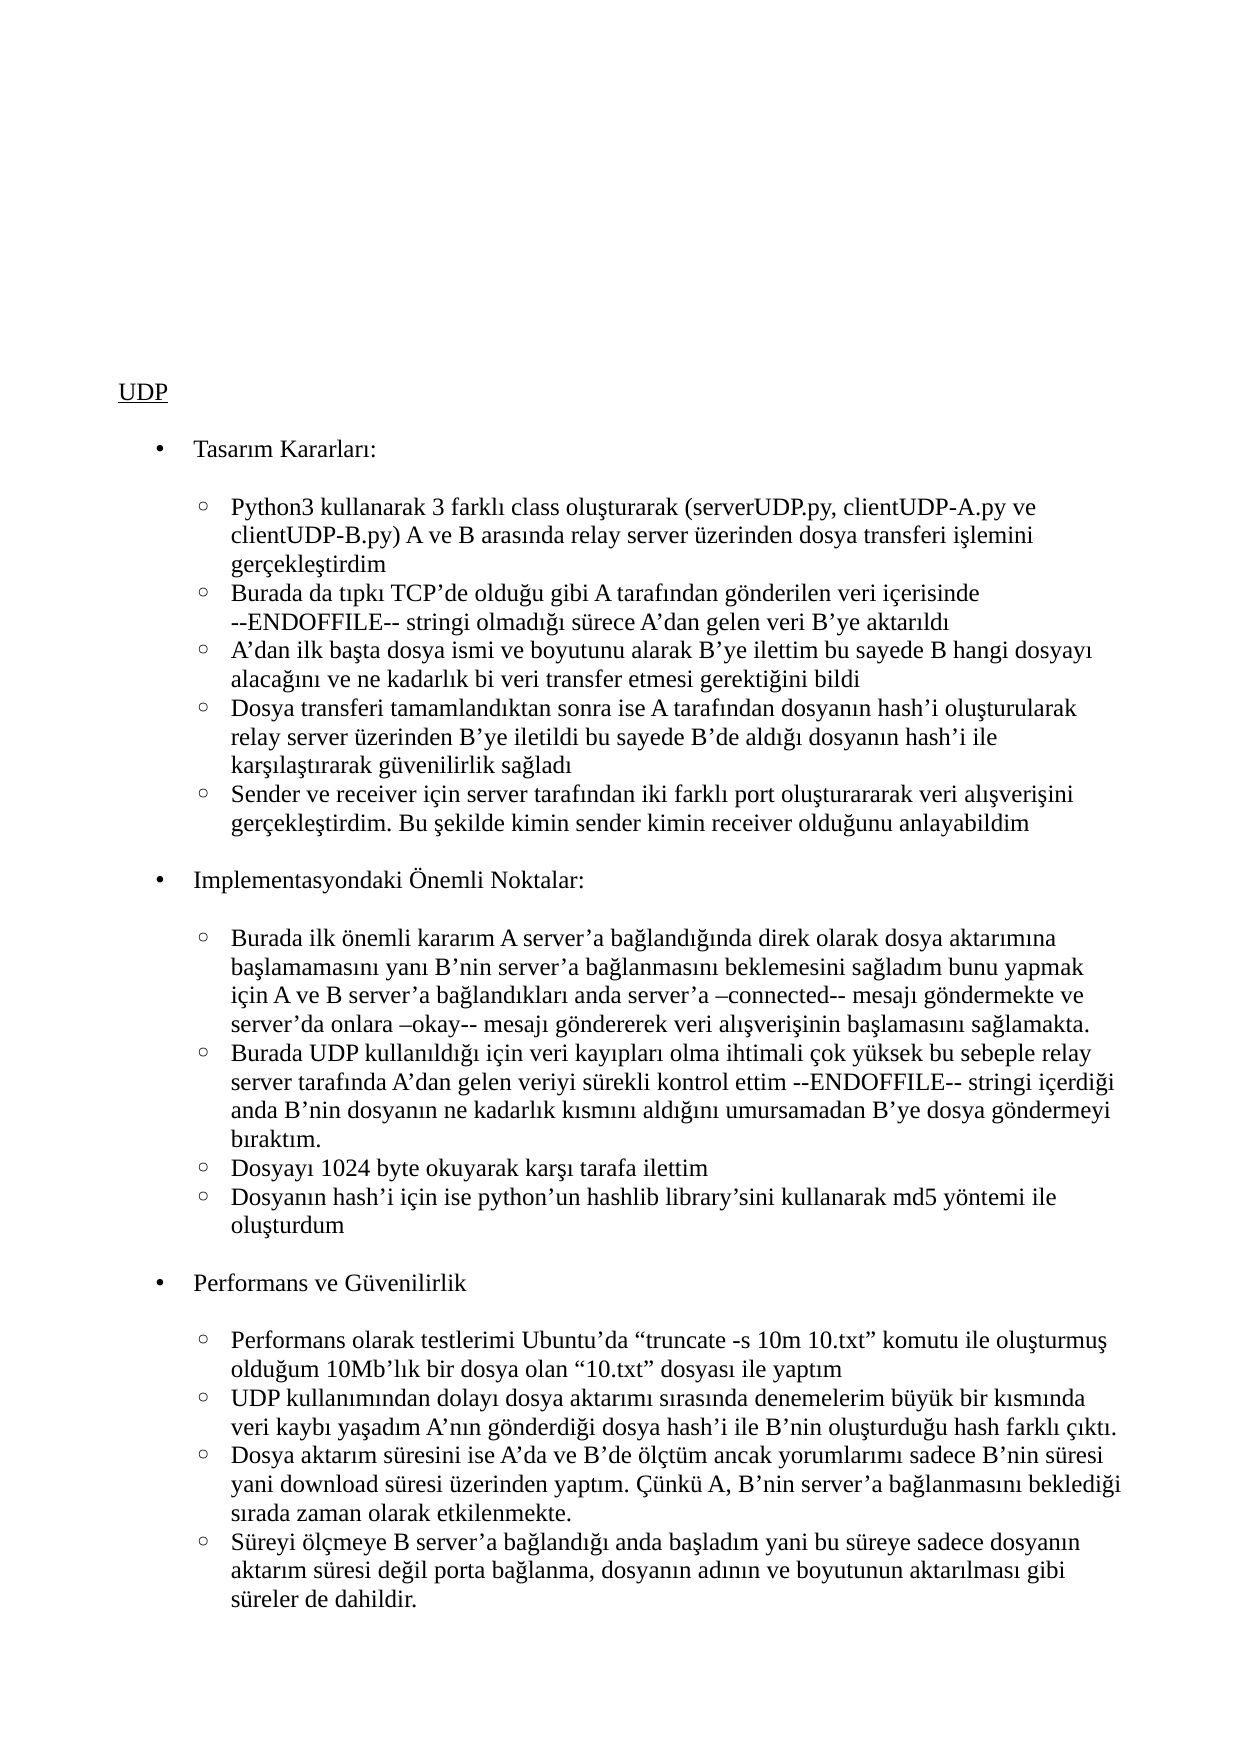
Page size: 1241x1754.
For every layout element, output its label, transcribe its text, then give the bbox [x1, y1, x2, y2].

list Burada da tıpkı TCP’de olduğu gibi A tarafından gönderilen veri içerisinde [193, 578, 1122, 607]
list Sender ve receiver için server tarafından iki farklı port oluşturararak veri alışverişini gerçekleştirdim. Bu şekilde kimin sender kimin receiver olduğunu anlayabildim [193, 779, 1122, 837]
list Burada UDP kullanıldığı için veri kayıpları olma ihtimali çok yüksek bu sebeple relay server tarafında A’dan gelen veriyi sürekli kontrol ettim --ENDOFFILE-- stringi içerdiği anda B’nin dosyanın ne kadarlık kısmını aldığını umursamadan B’ye dosya göndermeyi bıraktım. [193, 1038, 1122, 1153]
list A’dan ilk başta dosya ismi ve boyutunu alarak B’ye ilettim bu sayede B hangi dosyayı alacağını ve ne kadarlık bi veri transfer etmesi gerektiğini bildi [193, 636, 1122, 693]
list Burada ilk önemli kararım A server’a bağlandığında direk olarak dosya aktarımına başlamamasını yanı B’nin server’a bağlanmasını beklemesini sağladım bunu yapmak için A ve B server’a bağlandıkları anda server’a –connected-- mesajı göndermekte ve server’da onlara –okay-- mesajı göndererek veri alışverişinin başlamasını sağlamakta. [193, 923, 1122, 1038]
list --ENDOFFILE-- stringi olmadığı sürece A’dan gelen veri B’ye aktarıldı [193, 607, 1122, 636]
list Tasarım Kararları: [156, 434, 1122, 463]
list Dosyayı 1024 byte okuyarak karşı tarafa ilettim [193, 1153, 1122, 1182]
list Dosya transferi tamamlandıktan sonra ise A tarafından dosyanın hash’i oluşturularak relay server üzerinden B’ye iletildi bu sayede B’de aldığı dosyanın hash’i ile karşılaştırarak güvenilirlik sağladı [193, 693, 1122, 779]
list Dosya aktarım süresini ise A’da ve B’de ölçtüm ancak yorumlarımı sadece B’nin süresi yani download süresi üzerinden yaptım. Çünkü A, B’nin server’a bağlanmasını beklediği sırada zaman olarak etkilenmekte. [193, 1441, 1122, 1527]
list Performans olarak testlerimi Ubuntu’da “truncate -s 10m 10.txt” komutu ile oluşturmuş olduğum 10Mb’lık bir dosya olan “10.txt” dosyası ile yaptım [193, 1326, 1122, 1383]
list Implementasyondaki Önemli Noktalar: [156, 866, 1122, 894]
list Dosyanın hash’i için ise python’un hashlib library’sini kullanarak md5 yöntemi ile oluşturdum [193, 1182, 1122, 1239]
list Python3 kullanarak 3 farklı class oluşturarak (serverUDP.py, clientUDP-A.py ve clientUDP-B.py) A ve B arasında relay server üzerinden dosya transferi işlemini gerçekleştirdim [193, 492, 1122, 578]
list UDP kullanımından dolayı dosya aktarımı sırasında denemelerim büyük bir kısmında veri kaybı yaşadım A’nın gönderdiği dosya hash’i ile B’nin oluşturduğu hash farklı çıktı. [193, 1383, 1122, 1441]
list Performans ve Güvenilirlik [156, 1268, 1122, 1297]
text UDP [118, 377, 1122, 406]
list Süreyi ölçmeye B server’a bağlandığı anda başladım yani bu süreye sadece dosyanın aktarım süresi değil porta bağlanma, dosyanın adının ve boyutunun aktarılması gibi süreler de dahildir. [193, 1527, 1122, 1613]
